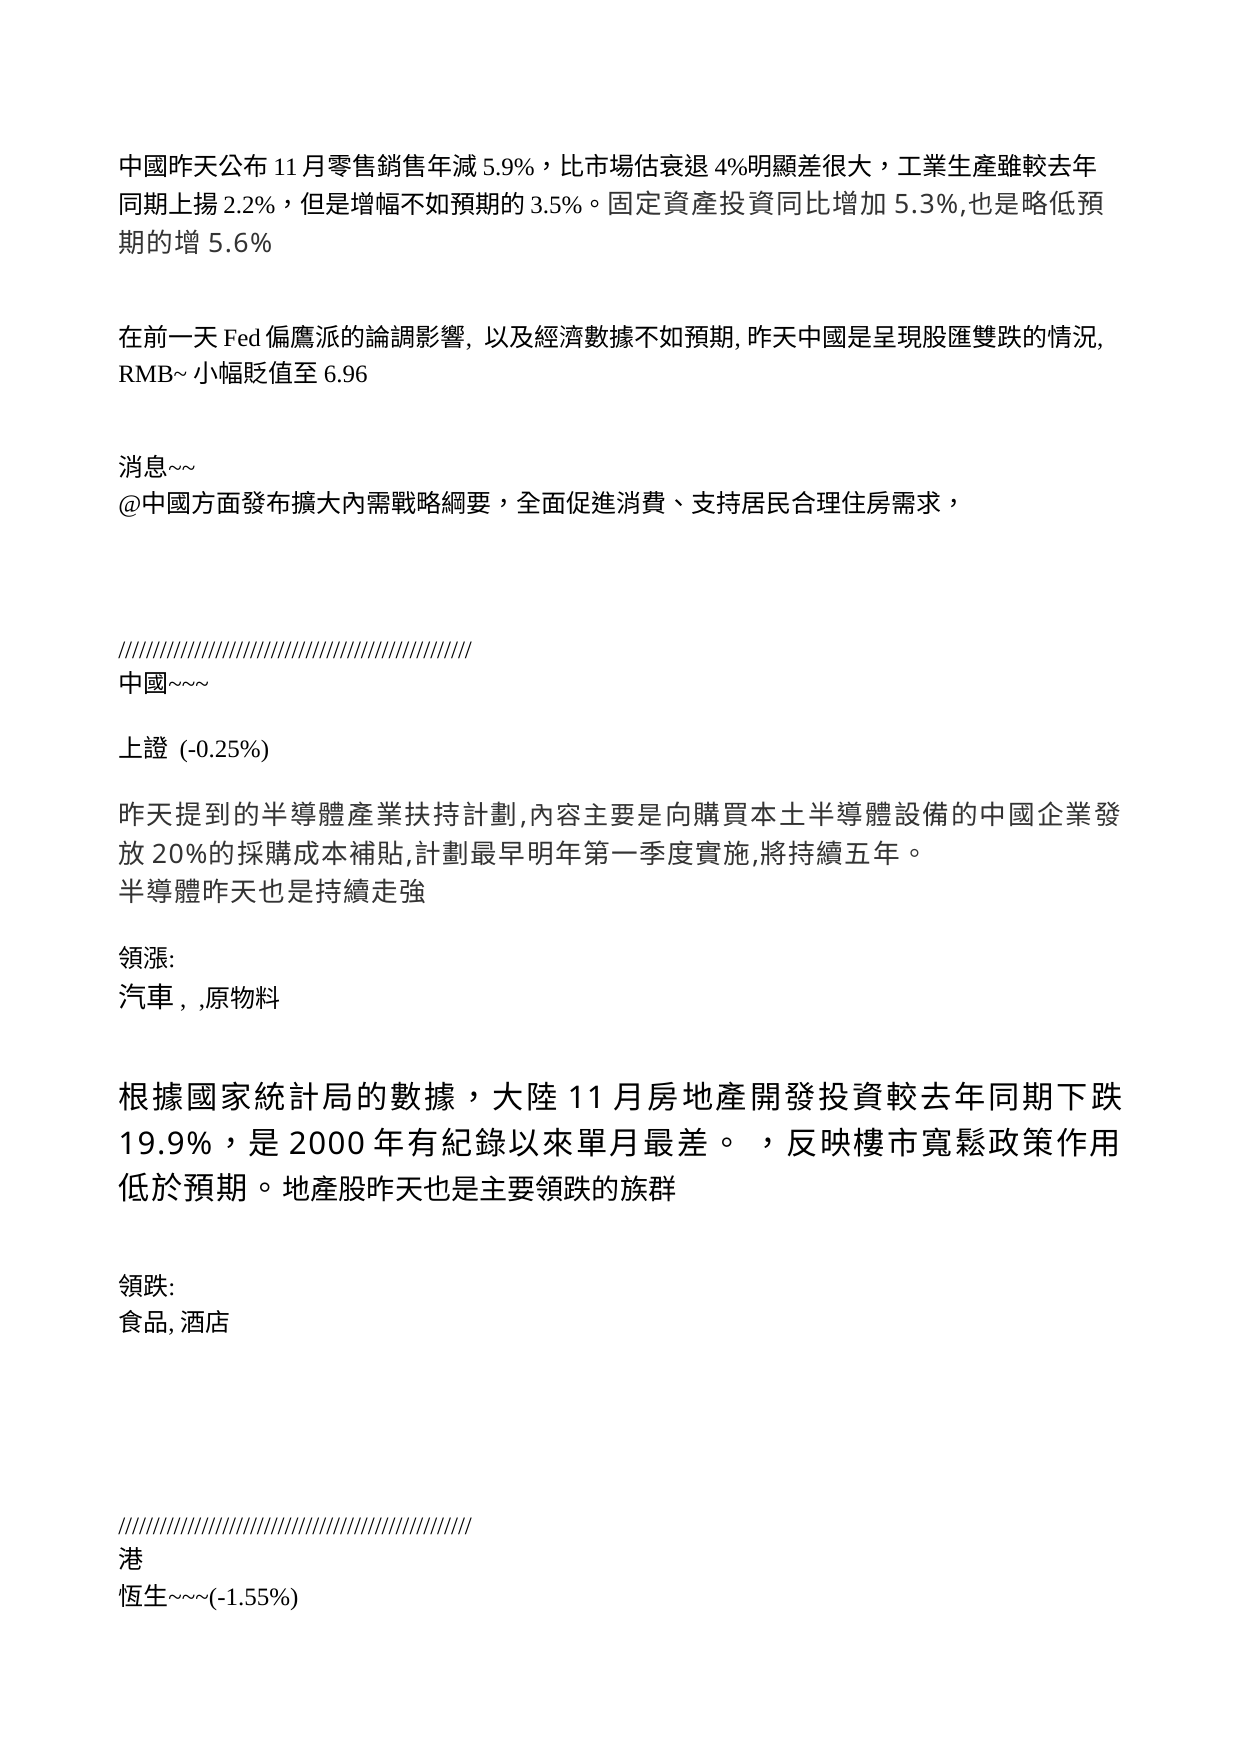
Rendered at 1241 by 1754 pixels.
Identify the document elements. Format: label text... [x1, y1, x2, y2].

text /////////////////////////////////////////////////// [118, 635, 1122, 664]
text 根據國家統計局的數據，大陸11月房地產開發投資較去年同期下跌19.9%，是2000年有紀錄以來單月最差。 ，反映樓市寬鬆政策作用低於預期。地產股昨天也是主要領跌的族群 [118, 1073, 1122, 1209]
text @中國方面發布擴大內需戰略綱要，全面促進消費、支持居民合理住房需求， [118, 484, 1122, 520]
text 領跌: [118, 1266, 1122, 1302]
text 中國~~~ [118, 664, 1122, 700]
text 上證 (-0.25%) [118, 729, 1122, 765]
text 半導體昨天也是持續走強 [118, 871, 1122, 909]
text 領漲: [118, 938, 1122, 974]
text 中國昨天公布11月零售銷售年減5.9%，比市場估衰退4%明顯差很大，工業生產雖較去年同期上揚2.2%，但是增幅不如預期的3.5%。固定資產投資同比增加5.3%,也是略低預期的增5.6% [118, 147, 1122, 260]
text 恆生~~~(-1.55%) [118, 1576, 1122, 1612]
text 消息~~ [118, 448, 1122, 484]
text 汽車 , ,原物料 [118, 974, 1122, 1015]
text 昨天提到的半導體產業扶持計劃,內容主要是向購買本土半導體設備的中國企業發放20%的採購成本補貼,計劃最早明年第一季度實施,將持續五年。 [118, 794, 1122, 871]
text 食品, 酒店 [118, 1302, 1122, 1339]
text 在前一天Fed偏鷹派的論調影響, 以及經濟數據不如預期, 昨天中國是呈現股匯雙跌的情況, [118, 318, 1122, 354]
text /////////////////////////////////////////////////// [118, 1511, 1122, 1540]
text RMB~ 小幅貶值至6.96 [118, 354, 1122, 390]
text 港 [118, 1540, 1122, 1576]
